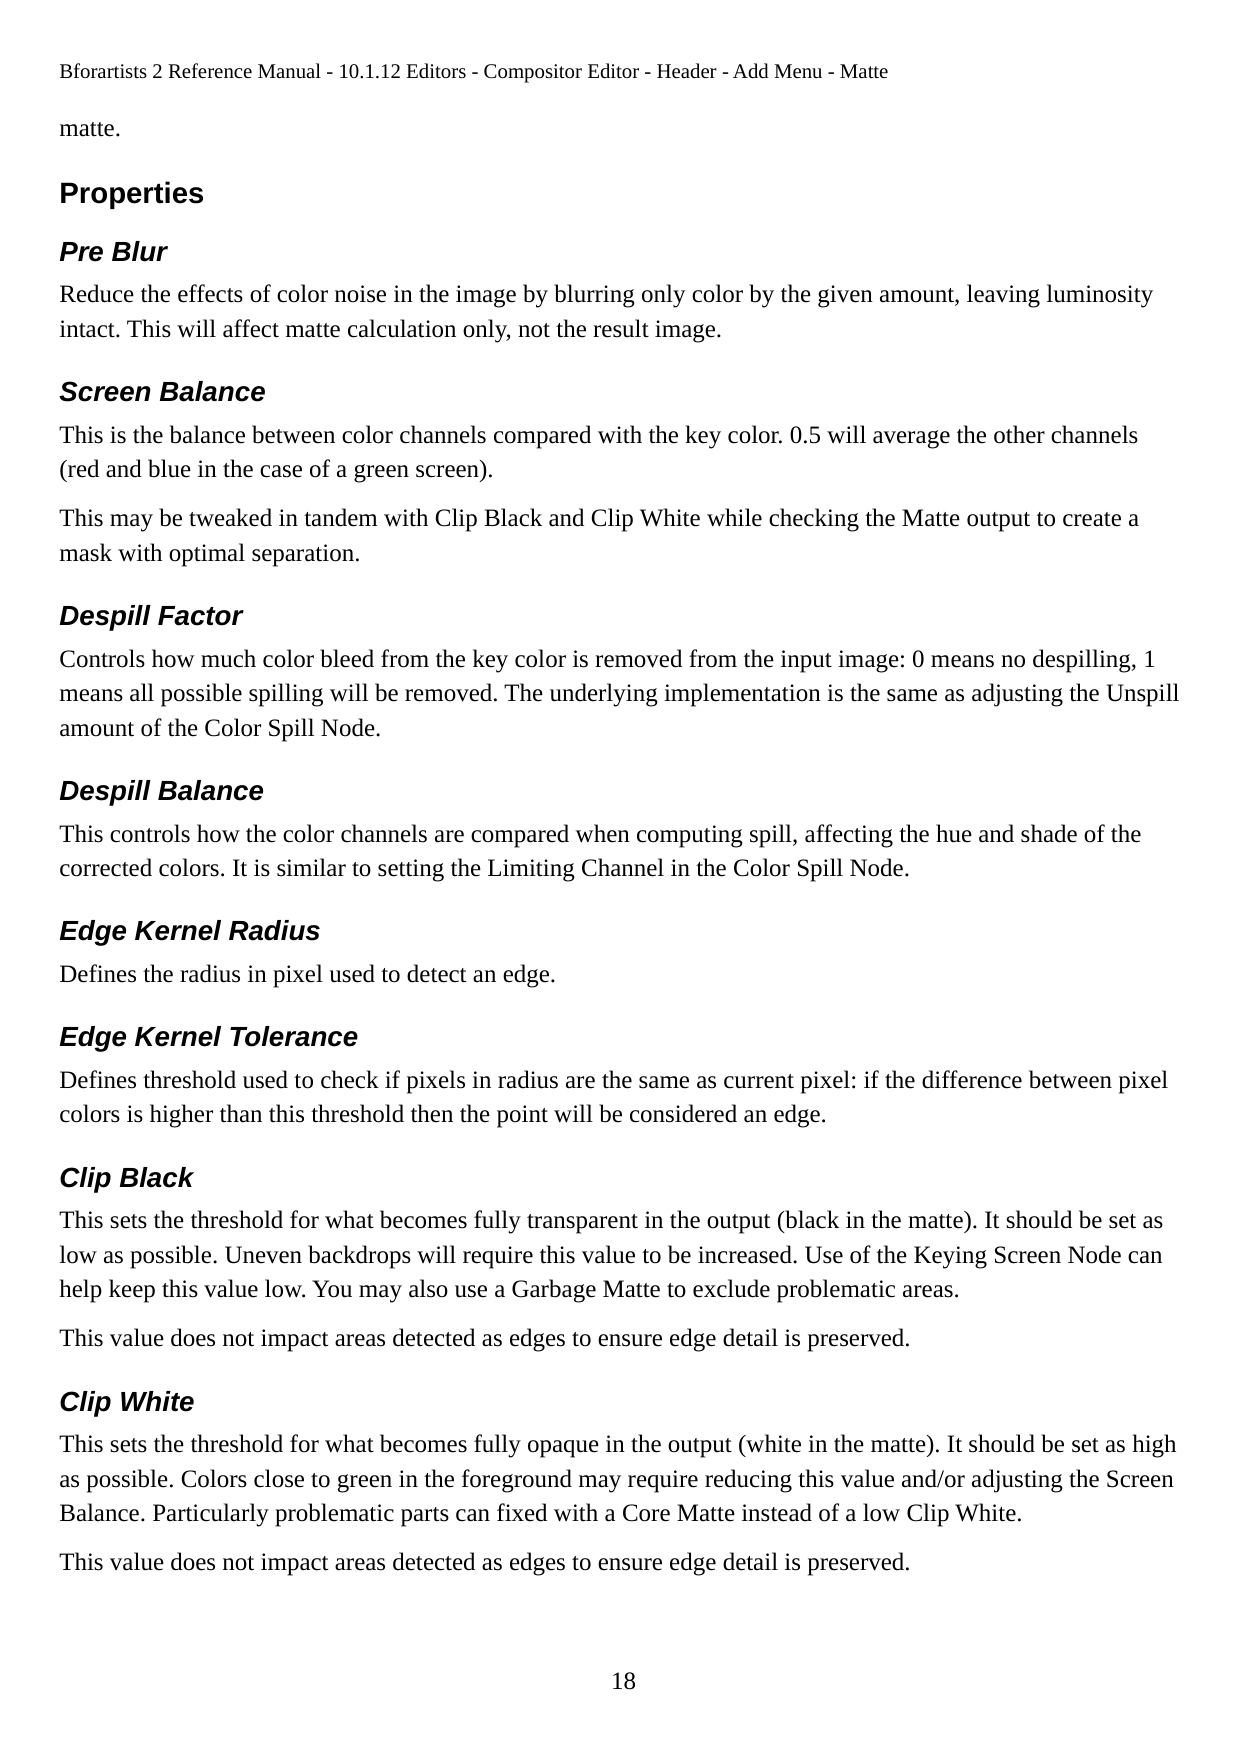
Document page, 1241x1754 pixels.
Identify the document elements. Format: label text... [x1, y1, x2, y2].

text This value does not impact areas detected as edges to ensure edge detail is preserved. [59, 1323, 1181, 1352]
text Controls how much color bleed from the key color is removed from the input image: 0 means no despilling, 1 means all possible spilling will be removed. The underlying implementation is the same as adjusting the Unspill amount of the Color Spill Node. [59, 644, 1181, 741]
subtitle Clip White [59, 1385, 1181, 1417]
text Defines threshold used to check if pixels in radius are the same as current pixel: if the difference between pixel colors is higher than this threshold then the point will be considered an edge. [59, 1065, 1181, 1128]
text Defines the radius in pixel used to detect an edge. [59, 959, 1181, 988]
subtitle Edge Kernel Radius [59, 915, 1181, 947]
subtitle Properties [59, 176, 1181, 210]
text This value does not impact areas detected as edges to ensure edge detail is preserved. [59, 1547, 1181, 1576]
text This is the balance between color channels compared with the key color. 0.5 will average the other channels (red and blue in the case of a green screen). [59, 420, 1181, 483]
subtitle Despill Balance [59, 774, 1181, 806]
text This sets the threshold for what becomes fully opaque in the output (white in the matte). It should be set as high as possible. Colors close to green in the foreground may require reducing this value and/or adjusting the Screen Balance. Particularly problematic parts can fixed with a Core Matte instead of a low Clip White. [59, 1429, 1181, 1527]
subtitle Screen Balance [59, 375, 1181, 407]
subtitle Pre Blur [59, 235, 1181, 267]
text Reduce the effects of color noise in the image by blurring only color by the given amount, leaving luminosity intact. This will affect matte calculation only, not the result image. [59, 279, 1181, 343]
text This may be tweaked in tandem with Clip Black and Clip White while checking the Matte output to create a mask with optimal separation. [59, 503, 1181, 567]
text This sets the threshold for what becomes fully transparent in the output (black in the matte). It should be set as low as possible. Uneven backdrops will require this value to be increased. Use of the Keying Screen Node can help keep this value low. You may also use a Garbage Matte to exclude problematic areas. [59, 1205, 1181, 1303]
text matte. [59, 113, 1181, 141]
subtitle Clip Black [59, 1161, 1181, 1193]
subtitle Despill Factor [59, 599, 1181, 631]
text This controls how the color channels are compared when computing spill, affecting the hue and shade of the corrected colors. It is similar to setting the Limiting Channel in the Color Spill Node. [59, 819, 1181, 882]
subtitle Edge Kernel Tolerance [59, 1021, 1181, 1052]
